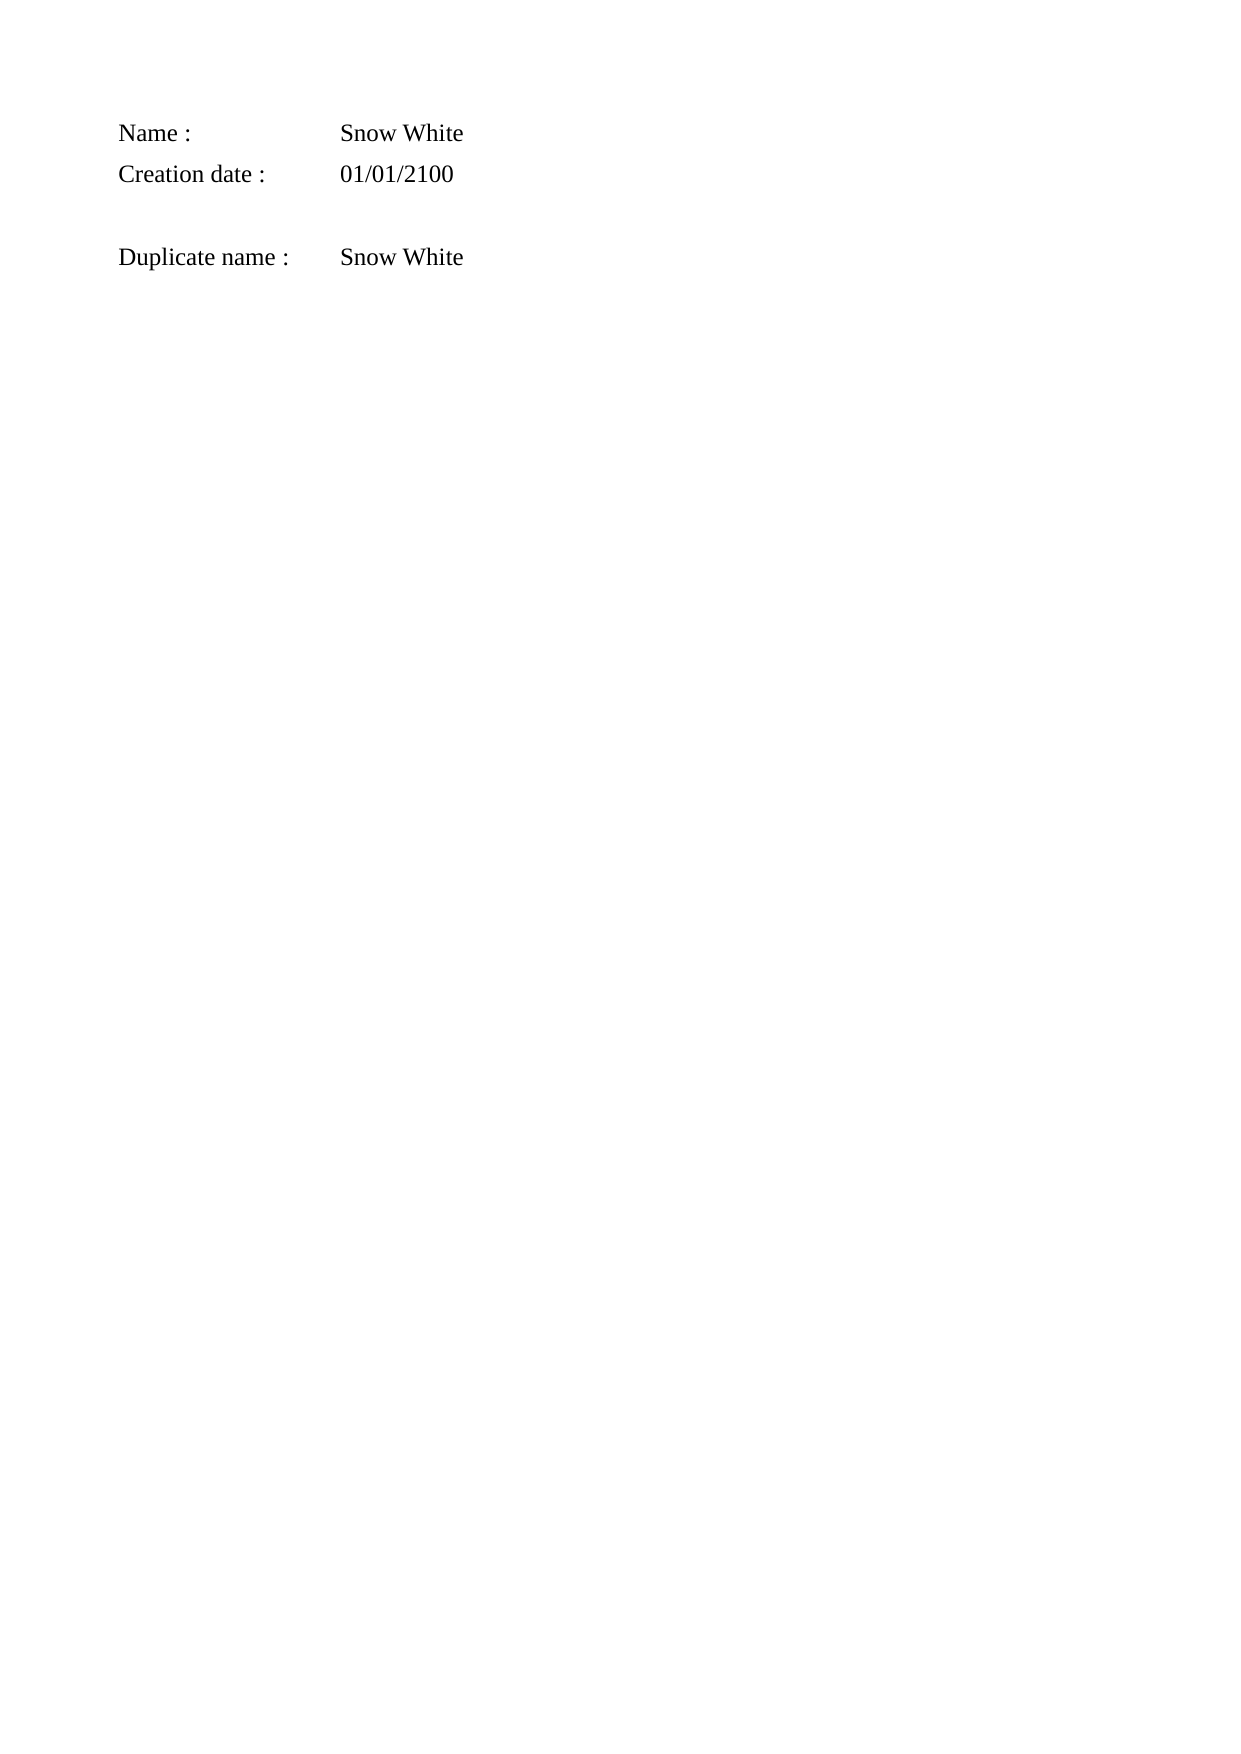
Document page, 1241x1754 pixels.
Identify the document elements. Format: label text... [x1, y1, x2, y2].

text Duplicate name : Sven Boden [118, 242, 1122, 271]
text Creation date : 20/03/2025 [118, 159, 1122, 188]
text Name : Sven Boden [118, 118, 1122, 147]
